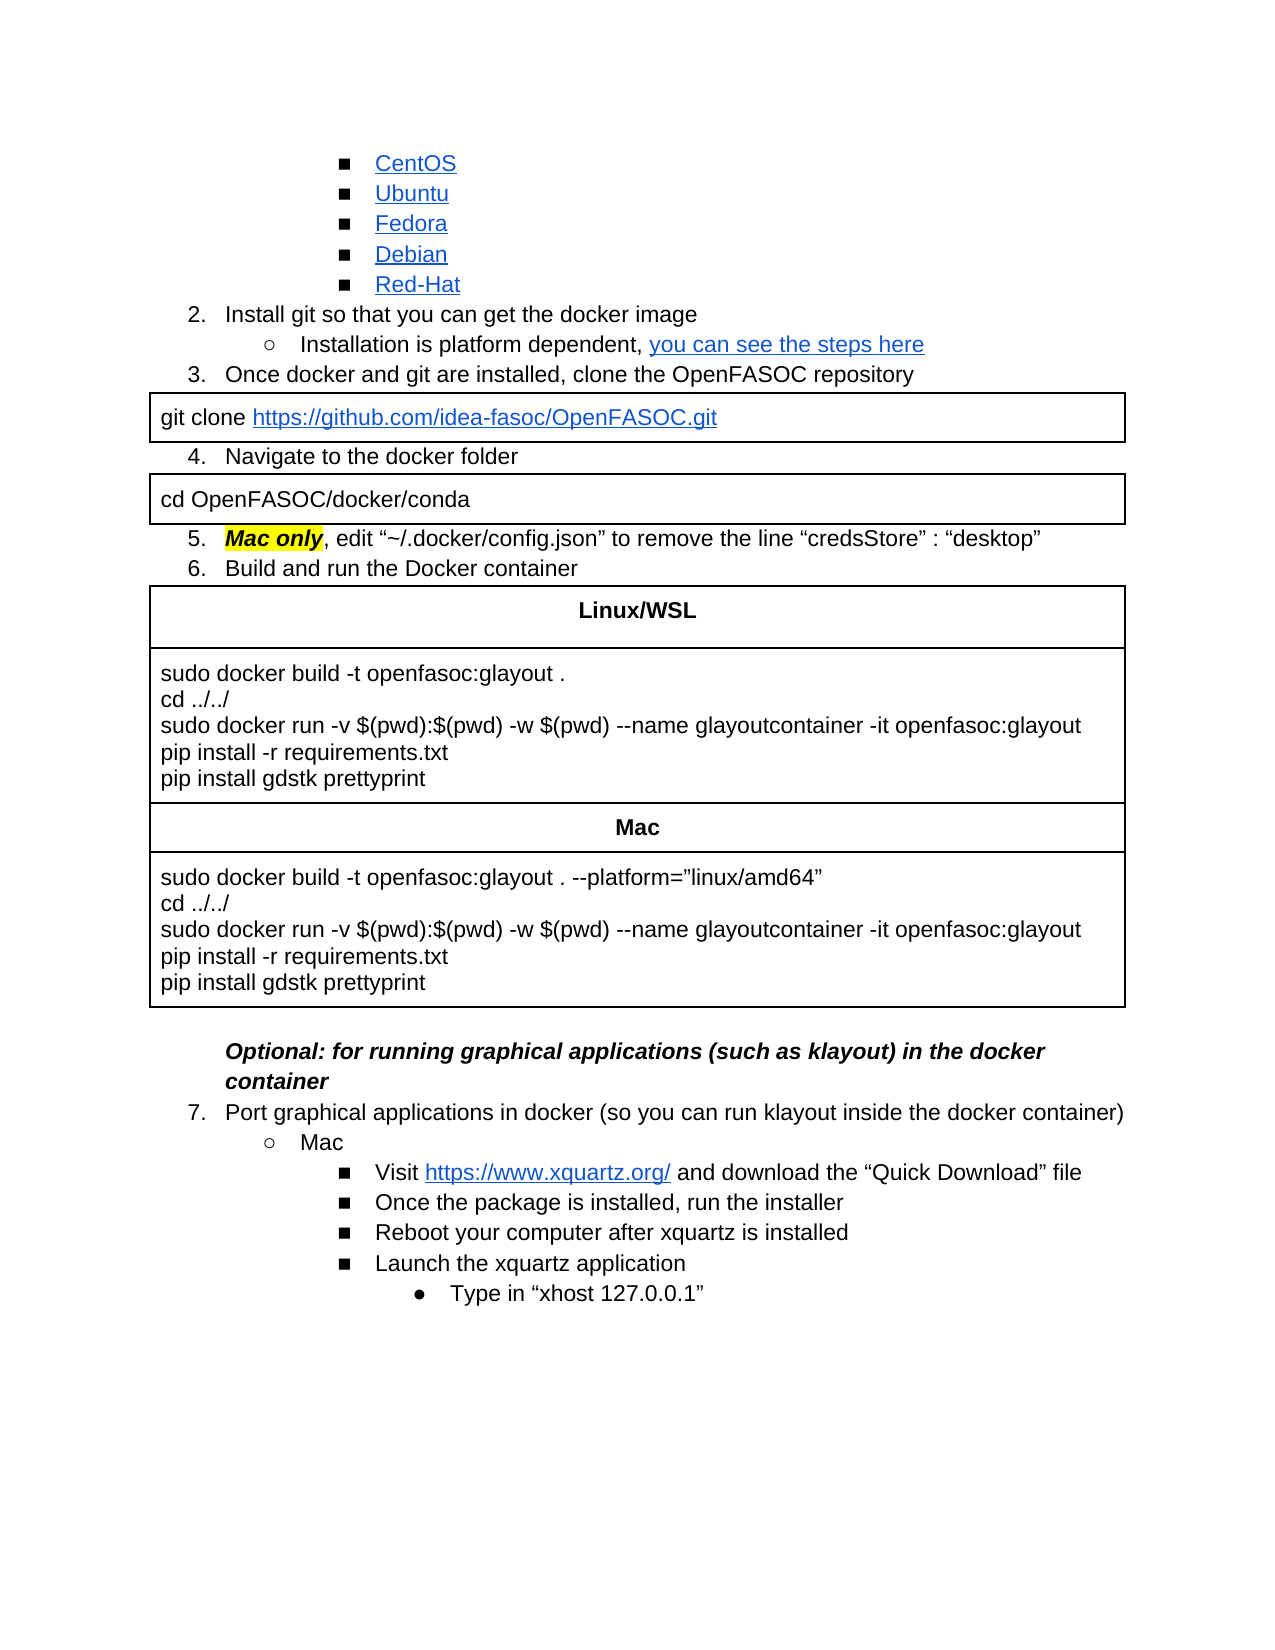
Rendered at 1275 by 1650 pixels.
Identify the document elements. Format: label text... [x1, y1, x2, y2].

text Optional: for running graphical applications (such as klayout) in the docker container [225, 1038, 1125, 1095]
list Installation is platform dependent, you can see the steps here [262, 331, 1125, 358]
list Red-Hat [337, 271, 1125, 297]
list Build and run the Docker container [187, 555, 1125, 581]
list Once docker and git are installed, clone the OpenFASOC repository [187, 361, 1125, 388]
table_cell sudo docker build -t openfasoc:glayout . cd ../../ sudo docker run -v $(pwd):$(pwd) -w $(pwd) --name glayoutcontainer -it openfasoc:glayout pip install -r requirements.txt pip install gdstk prettyprint [151, 649, 1124, 802]
list Ubuntu [337, 180, 1125, 207]
list Reboot your computer after xquartz is installed [337, 1219, 1125, 1246]
list Mac only, edit “~/.docker/config.json” to remove the line “credsStore” : “desktop” [187, 525, 1125, 551]
list Fedora [337, 210, 1125, 237]
list Launch the xquartz application [337, 1249, 1125, 1276]
list Once the package is installed, run the installer [337, 1189, 1125, 1216]
table_header cd OpenFASOC/docker/conda [151, 475, 1124, 522]
list Install git so that you can get the docker image [187, 301, 1125, 327]
table_header Linux/WSL [151, 587, 1124, 647]
list Port graphical applications in docker (so you can run klayout inside the docker container) [187, 1098, 1125, 1125]
table_cell sudo docker build -t openfasoc:glayout . --platform=”linux/amd64” cd ../../ sudo docker run -v $(pwd):$(pwd) -w $(pwd) --name glayoutcontainer -it openfasoc:glayout pip install -r requirements.txt pip install gdstk prettyprint [151, 853, 1124, 1006]
list CentOS [337, 150, 1125, 176]
list Visit https://www.xquartz.org/ and download the “Quick Download” file [337, 1159, 1125, 1185]
list Debian [337, 241, 1125, 267]
table_cell Mac [151, 804, 1124, 851]
list Navigate to the docker folder [187, 443, 1125, 469]
table_header git clone https://github.com/idea-fasoc/OpenFASOC.git [151, 394, 1124, 441]
list Type in “xhost 127.0.0.1” [412, 1280, 1125, 1306]
list Mac [262, 1129, 1125, 1155]
